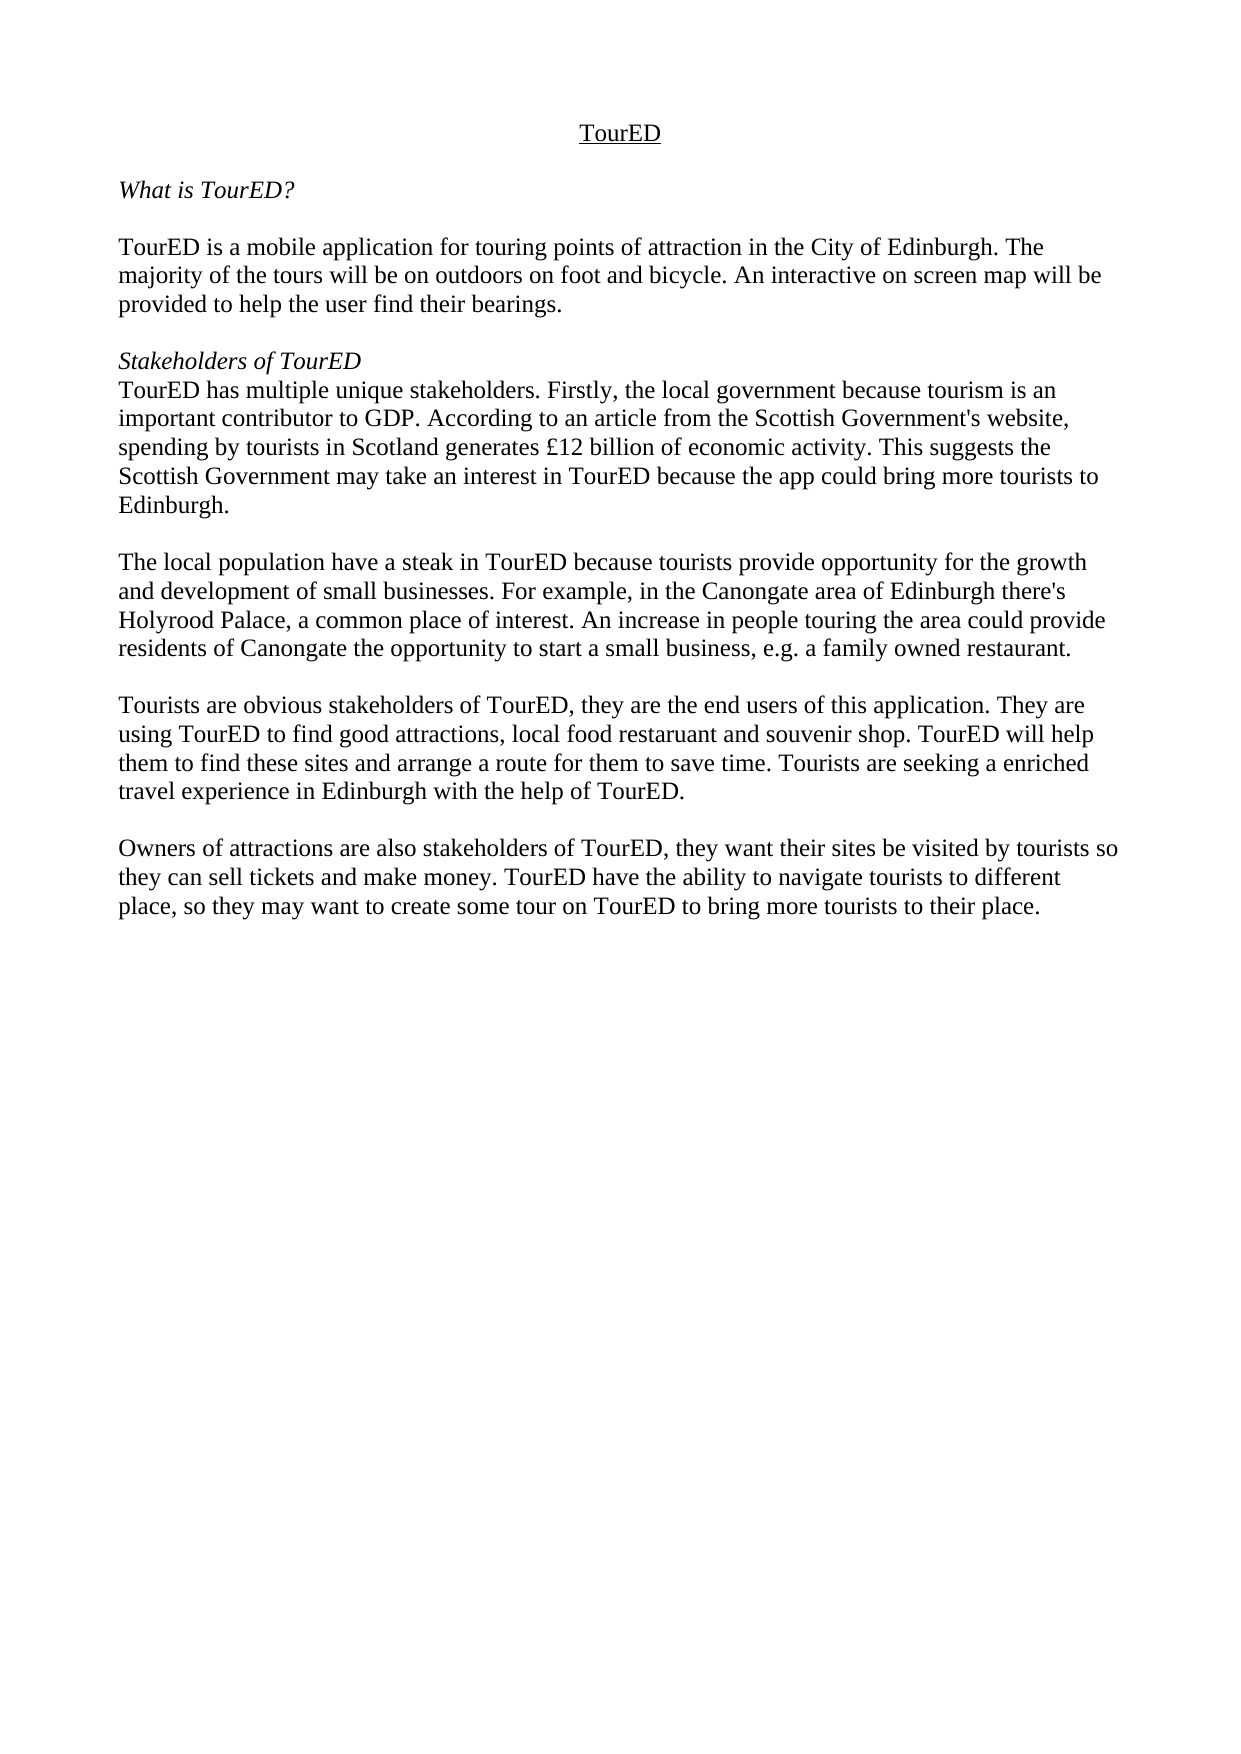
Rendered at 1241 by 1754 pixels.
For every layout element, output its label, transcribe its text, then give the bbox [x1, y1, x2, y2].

text Stakeholders of TourED [118, 346, 1122, 375]
text Tourists are obvious stakeholders of TourED, they are the end users of this application. They are using TourED to find good attractions, local food restaruant and souvenir shop. TourED will help them to find these sites and arrange a route for them to save time. Tourists are seeking a enriched travel experience in Edinburgh with the help of TourED. [118, 690, 1122, 805]
text Owners of attractions are also stakeholders of TourED, they want their sites be visited by tourists so they can sell tickets and make money. TourED have the ability to navigate tourists to different place, so they may want to create some tour on TourED to bring more tourists to their place. [118, 833, 1122, 919]
text TourED [118, 118, 1122, 147]
text TourED has multiple unique stakeholders. Firstly, the local government because tourism is an important contributor to GDP. According to an article from the Scottish Government's website, spending by tourists in Scotland generates £12 billion of economic activity. This suggests the Scottish Government may take an interest in TourED because the app could bring more tourists to Edinburgh. [118, 375, 1122, 518]
text TourED is a mobile application for touring points of attraction in the City of Edinburgh. The majority of the tours will be on outdoors on foot and bicycle. An interactive on screen map will be provided to help the user find their bearings. [118, 232, 1122, 318]
text The local population have a steak in TourED because tourists provide opportunity for the growth and development of small businesses. For example, in the Canongate area of Edinburgh there's Holyrood Palace, a common place of interest. An increase in people touring the area could provide residents of Canongate the opportunity to start a small business, e.g. a family owned restaurant. [118, 547, 1122, 662]
text What is TourED? [118, 175, 1122, 204]
